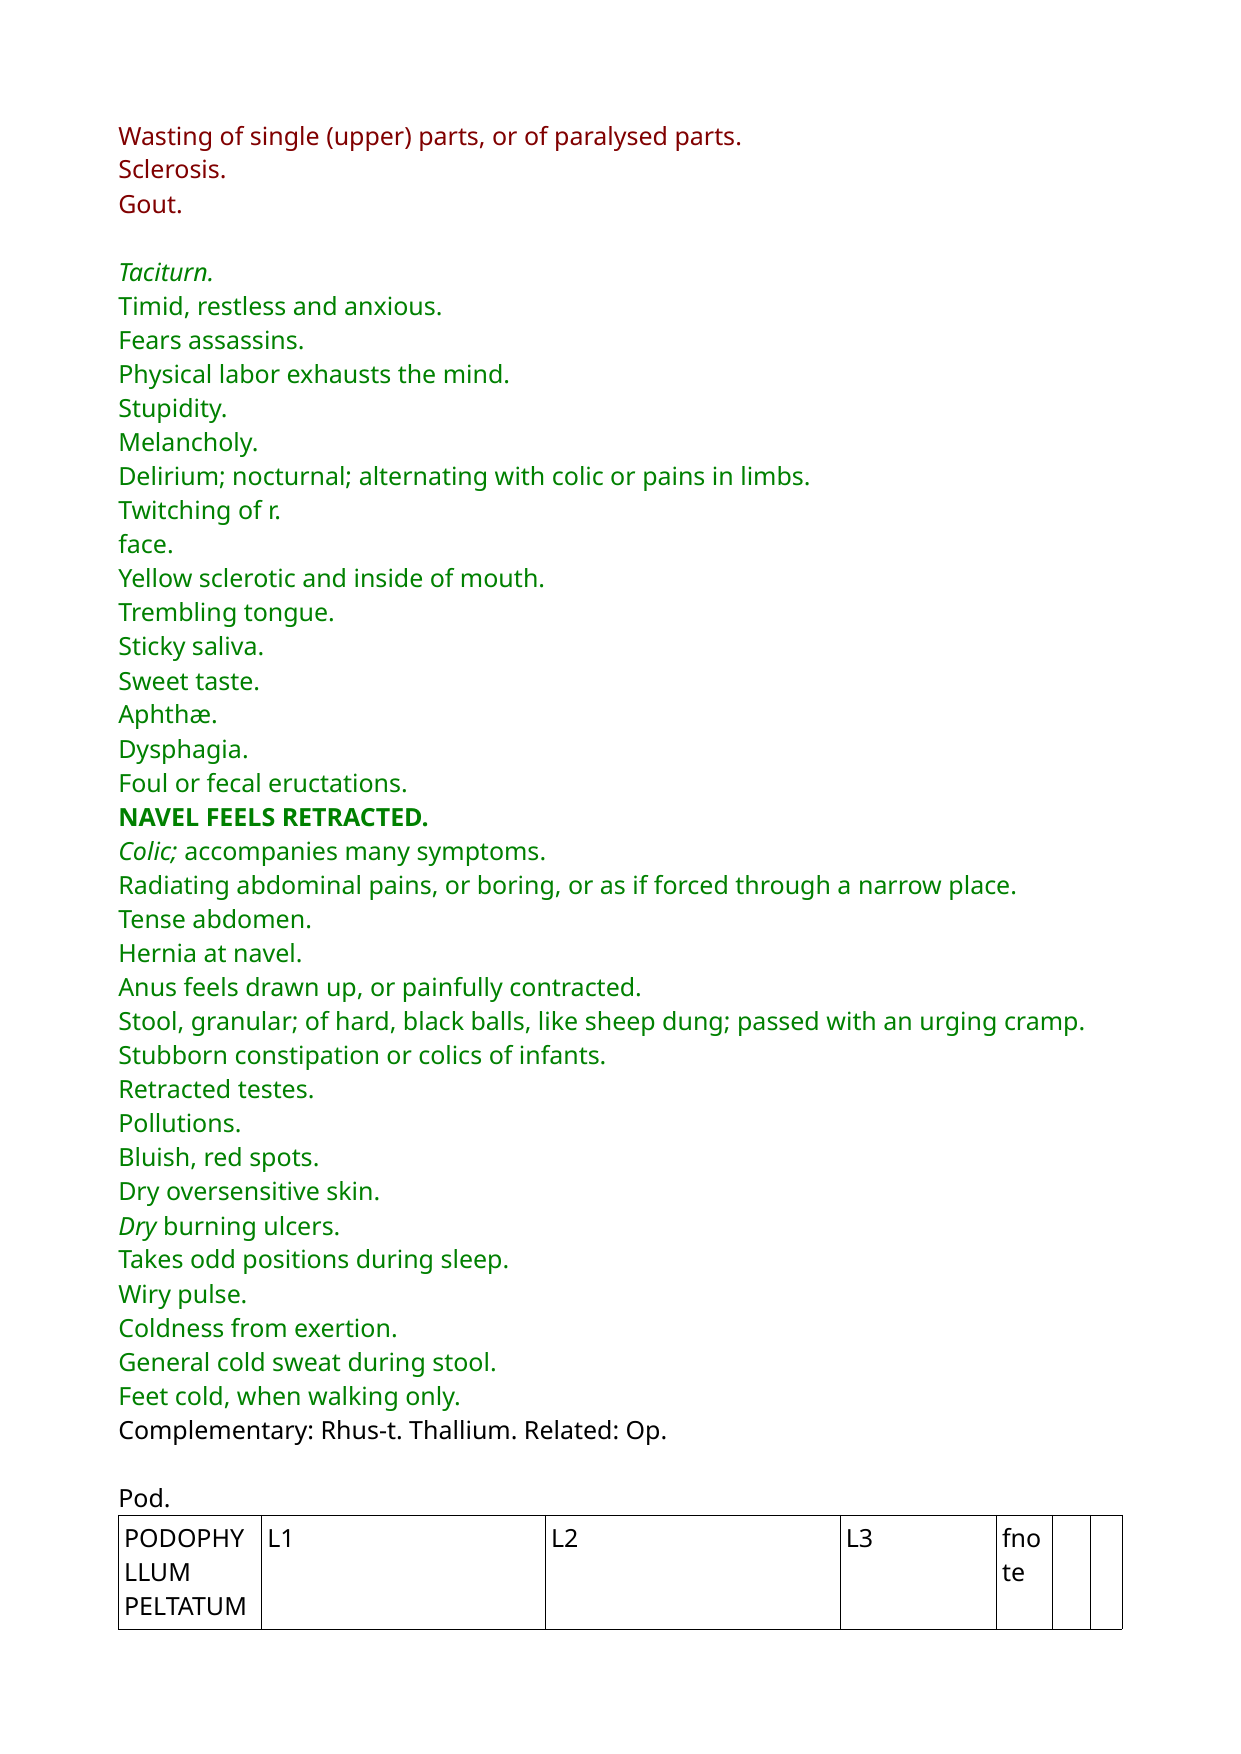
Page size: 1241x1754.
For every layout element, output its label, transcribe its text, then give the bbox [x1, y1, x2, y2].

text Pod. [118, 1481, 1122, 1515]
table_header PODOPHYLLUM PELTATUM [119, 1516, 261, 1628]
text Stubborn constipation or colics of infants. [118, 1038, 1122, 1072]
text Gout. [118, 186, 1122, 220]
text Complementary: Rhus-t. Thallium. Related: Op. [118, 1412, 1122, 1447]
text Aphthæ. [118, 697, 1122, 731]
text Dysphagia. [118, 731, 1122, 765]
text Retracted testes. [118, 1072, 1122, 1106]
text Tense abdomen. [118, 902, 1122, 936]
table_header [1091, 1516, 1122, 1628]
text Sclerosis. [118, 152, 1122, 186]
text Sticky saliva. [118, 629, 1122, 663]
text Radiating abdominal pains, or boring, or as if forced through a narrow place. [118, 867, 1122, 902]
text Twitching of r. [118, 493, 1122, 527]
text Fears assassins. [118, 322, 1122, 357]
text Sweet taste. [118, 663, 1122, 697]
text Colic; accompanies many symptoms. [118, 833, 1122, 867]
text Dry oversensitive skin. [118, 1174, 1122, 1208]
table_header L2 [546, 1516, 840, 1628]
text Wasting of single (upper) parts, or of paralysed parts. [118, 118, 1122, 152]
text Wiry pulse. [118, 1276, 1122, 1310]
text Bluish, red spots. [118, 1140, 1122, 1174]
text Melancholy. [118, 425, 1122, 459]
text Taciturn. [118, 254, 1122, 288]
text Coldness from exertion. [118, 1310, 1122, 1344]
text Hernia at navel. [118, 936, 1122, 970]
text Takes odd positions during sleep. [118, 1242, 1122, 1276]
text General cold sweat during stool. [118, 1344, 1122, 1378]
text Dry burning ulcers. [118, 1208, 1122, 1242]
text Foul or fecal eructations. [118, 765, 1122, 799]
table_header [1053, 1516, 1090, 1628]
table_header fnote [997, 1516, 1052, 1628]
text Anus feels drawn up, or painfully contracted. [118, 970, 1122, 1004]
text Trembling tongue. [118, 595, 1122, 629]
text Physical labor exhausts the mind. [118, 357, 1122, 391]
text NAVEL FEELS RETRACTED. [118, 799, 1122, 833]
text Yellow sclerotic and inside of mouth. [118, 561, 1122, 595]
text Feet cold, when walking only. [118, 1378, 1122, 1412]
text Stool, granular; of hard, black balls, like sheep dung; passed with an urging cramp. [118, 1004, 1122, 1038]
table_header L1 [262, 1516, 545, 1628]
text Stupidity. [118, 391, 1122, 425]
table_header L3 [841, 1516, 996, 1628]
text face. [118, 527, 1122, 561]
text Delirium; nocturnal; alternating with colic or pains in limbs. [118, 459, 1122, 493]
text Pollutions. [118, 1106, 1122, 1140]
text Timid, restless and anxious. [118, 288, 1122, 322]
